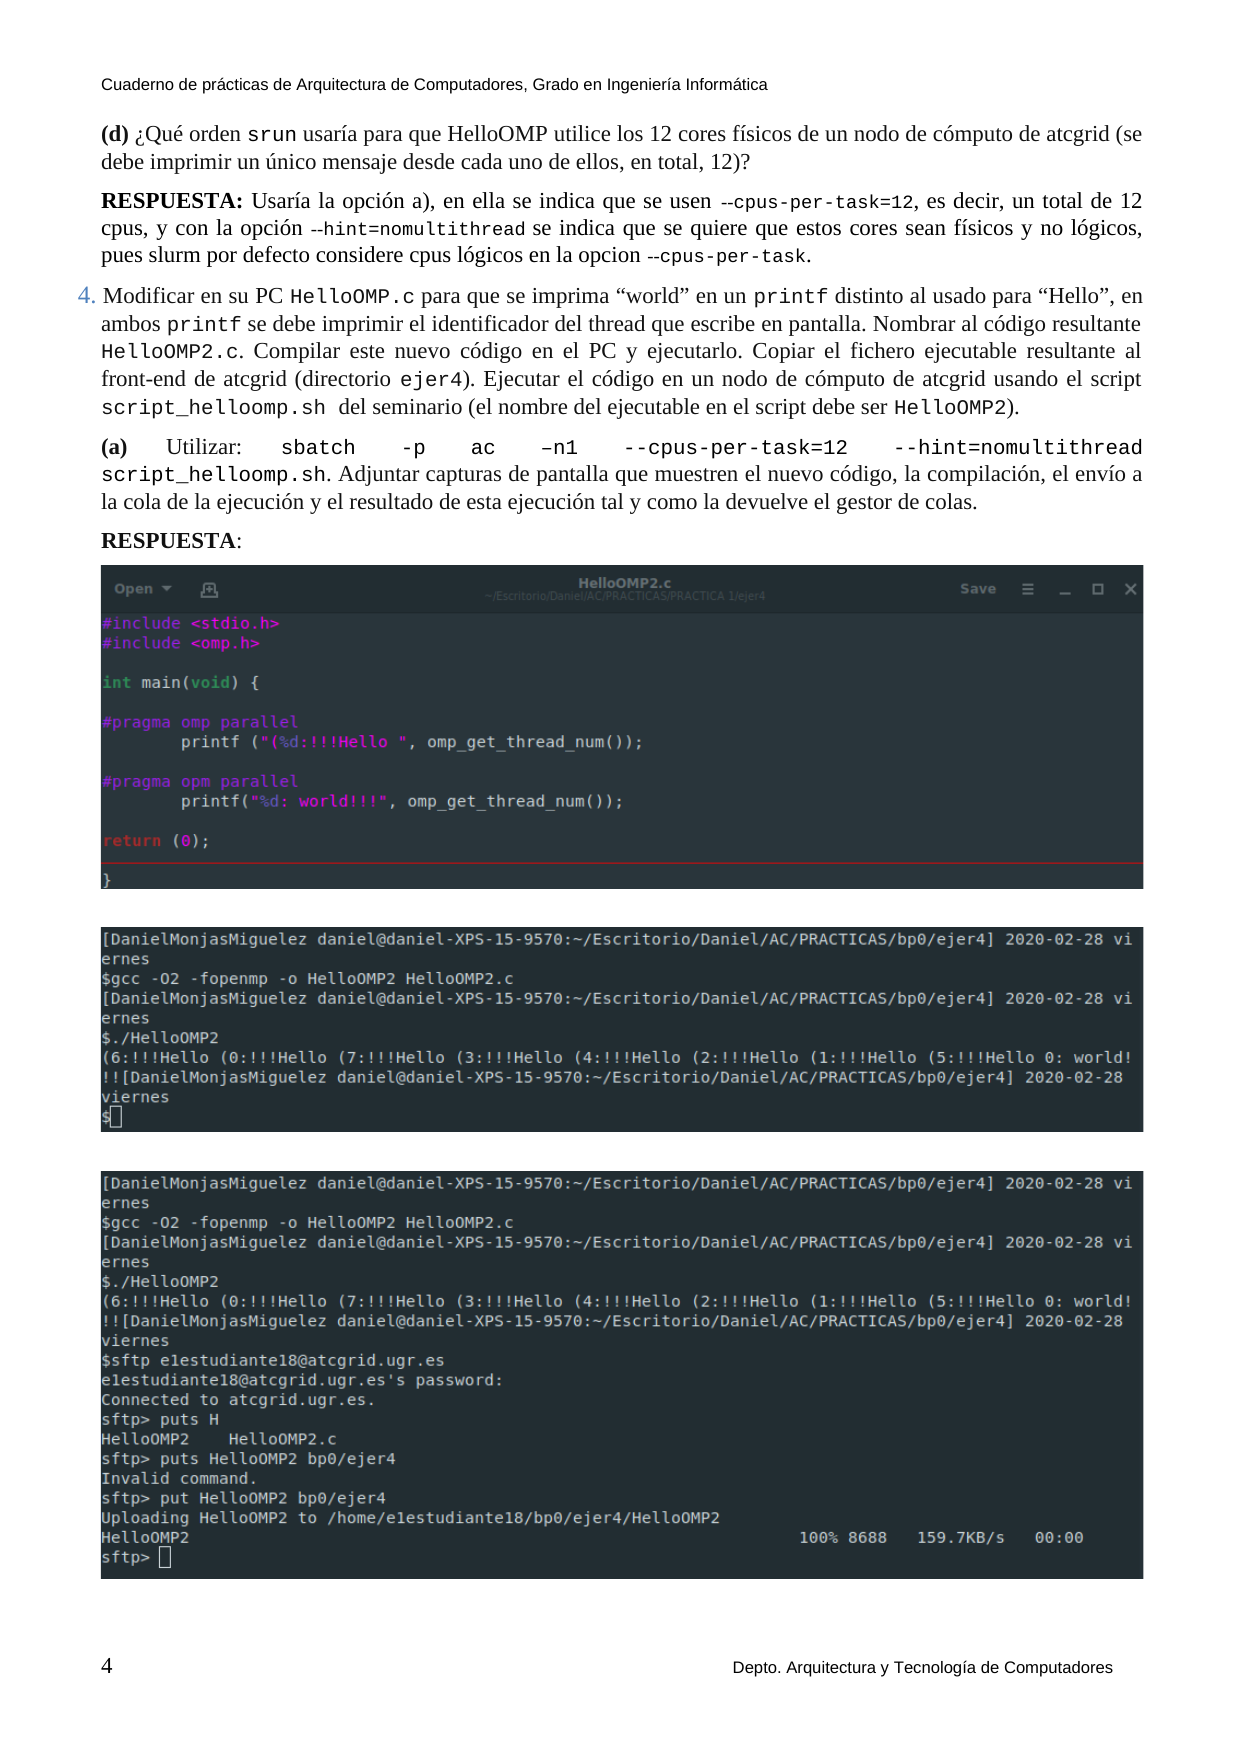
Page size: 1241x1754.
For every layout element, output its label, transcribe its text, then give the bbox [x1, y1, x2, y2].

list Modificar en su PC HelloOMP.c para que se imprima “world” en un printf distinto al usado para “Hello”, en ambos printf se debe imprimir el identificador del thread que escribe en pantalla. Nombrar al código resultante HelloOMP2.c. Compilar este nuevo código en el PC y ejecutarlo. Copiar el fichero ejecutable resultante al front-end de atcgrid (directorio ejer4). Ejecutar el código en un nodo de cómputo de atcgrid usando el script script_helloomp.sh del seminario (el nombre del ejecutable en el script debe ser HelloOMP2). [71, 280, 1143, 420]
picture [100, 565, 1144, 889]
text RESPUESTA: Usaría la opción a), en ella se indica que se usen --cpus-per-task=12, es decir, un total de 12 cpus, y con la opción --hint=nomultithread se indica que se quiere que estos cores sean físicos y no lógicos, pues slurm por defecto considere cpus lógicos en la opcion --cpus-per-task. [101, 187, 1143, 268]
picture [100, 1171, 1144, 1579]
list RESPUESTA: [101, 527, 1143, 553]
picture [100, 927, 1144, 1132]
list (d) ¿Qué orden srun usaría para que HelloOMP utilice los 12 cores físicos de un nodo de cómputo de atcgrid (se debe imprimir un único mensaje desde cada uno de ellos, en total, 12)? [101, 121, 1143, 174]
text (a) Utilizar: sbatch -p ac –n1 --cpus-per-task=12 --hint=nomultithread script_helloomp.sh. Adjuntar capturas de pantalla que muestren el nuevo código, la compilación, el envío a la cola de la ejecución y el resultado de esta ejecución tal y como la devuelve el gestor de colas. [101, 433, 1143, 514]
